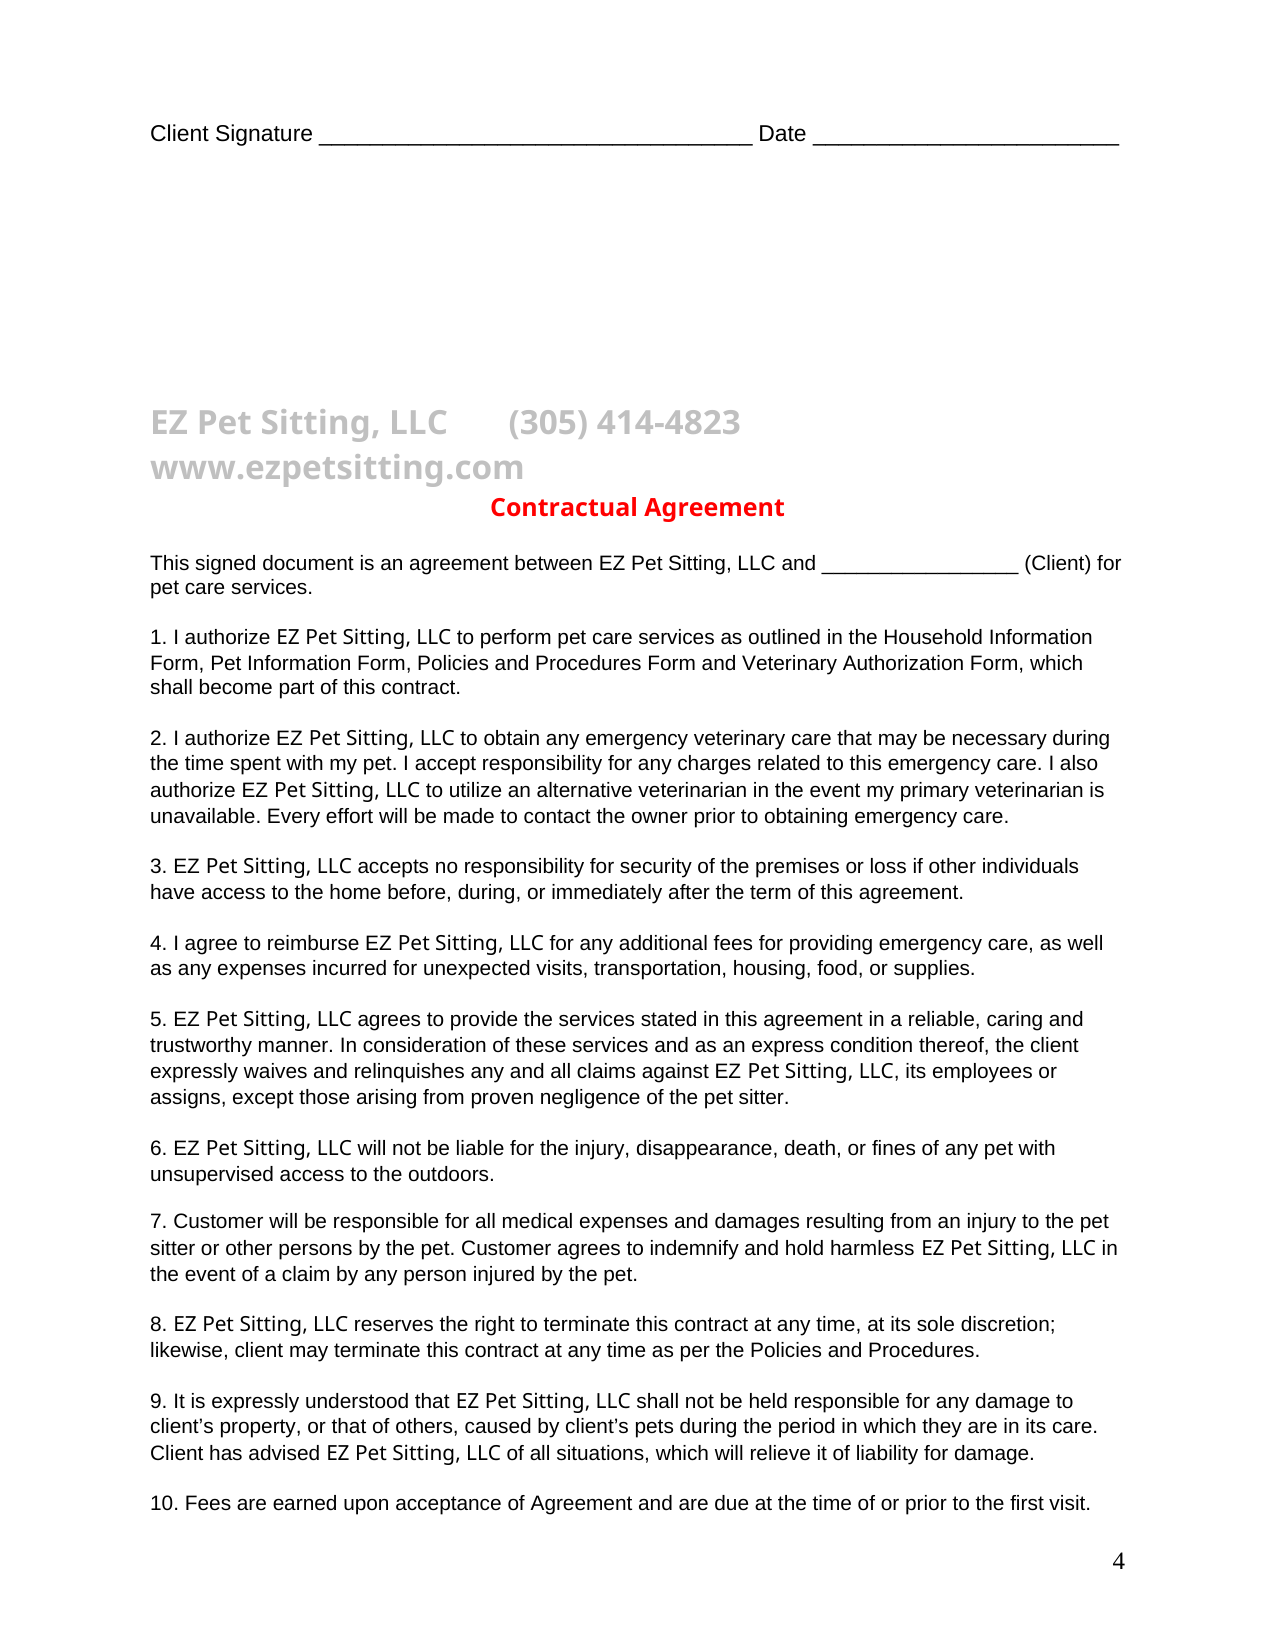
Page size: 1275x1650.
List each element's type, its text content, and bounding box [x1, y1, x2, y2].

text 1. I authorize EZ Pet Sitting, LLC to perform pet care services as outlined in the Household Information Form, Pet Information Form, Policies and Procedures Form and Veterinary Authorization Form, which shall become part of this contract. [150, 622, 1125, 699]
text 7. Customer will be responsible for all medical expenses and damages resulting from an injury to the pet sitter or other persons by the pet. Customer agrees to indemnify and hold harmless EZ Pet Sitting, LLC in the event of a claim by any person injured by the pet. [150, 1209, 1125, 1286]
text 5. EZ Pet Sitting, LLC agrees to provide the services stated in this agreement in a reliable, caring and trustworthy manner. In consideration of these services and as an express condition thereof, the client expressly waives and relinquishes any and all claims against EZ Pet Sitting, LLC, its employees or assigns, except those arising from proven negligence of the pet sitter. [150, 1004, 1125, 1109]
text 2. I authorize EZ Pet Sitting, LLC to obtain any emergency veterinary care that may be necessary during the time spent with my pet. I accept responsibility for any charges related to this emergency care. I also authorize EZ Pet Sitting, LLC to utilize an alternative veterinarian in the event my primary veterinarian is unavailable. Every effort will be made to contact the owner prior to obtaining emergency care. [150, 723, 1125, 827]
text 4. I agree to reimburse EZ Pet Sitting, LLC for any additional fees for providing emergency care, as well as any expenses incurred for unexpected visits, transportation, housing, food, or supplies. [150, 928, 1125, 980]
text 9. It is expressly understood that EZ Pet Sitting, LLC shall not be held responsible for any damage to client’s property, or that of others, caused by client’s pets during the period in which they are in its care. Client has advised EZ Pet Sitting, LLC of all situations, which will relieve it of liability for damage. [150, 1386, 1125, 1467]
text Client Signature __________________________________ Date ________________________ [150, 120, 1125, 146]
text EZ Pet Sitting, LLC (305) 414-4823 www.ezpetsitting.com [150, 399, 1125, 489]
text 3. EZ Pet Sitting, LLC accepts no responsibility for security of the premises or loss if other individuals have access to the home before, during, or immediately after the term of this agreement. [150, 851, 1125, 904]
text 8. EZ Pet Sitting, LLC reserves the right to terminate this contract at any time, at its sole discretion; likewise, client may terminate this contract at any time as per the Policies and Procedures. [150, 1309, 1125, 1362]
text 10. Fees are earned upon acceptance of Agreement and are due at the time of or prior to the first visit. [150, 1491, 1125, 1515]
text Contractual Agreement [150, 489, 1125, 523]
text This signed document is an agreement between EZ Pet Sitting, LLC and _________________ (Client) for pet care services. [150, 551, 1125, 598]
text 6. EZ Pet Sitting, LLC will not be liable for the injury, disappearance, death, or fines of any pet with unsupervised access to the outdoors. [150, 1133, 1125, 1185]
